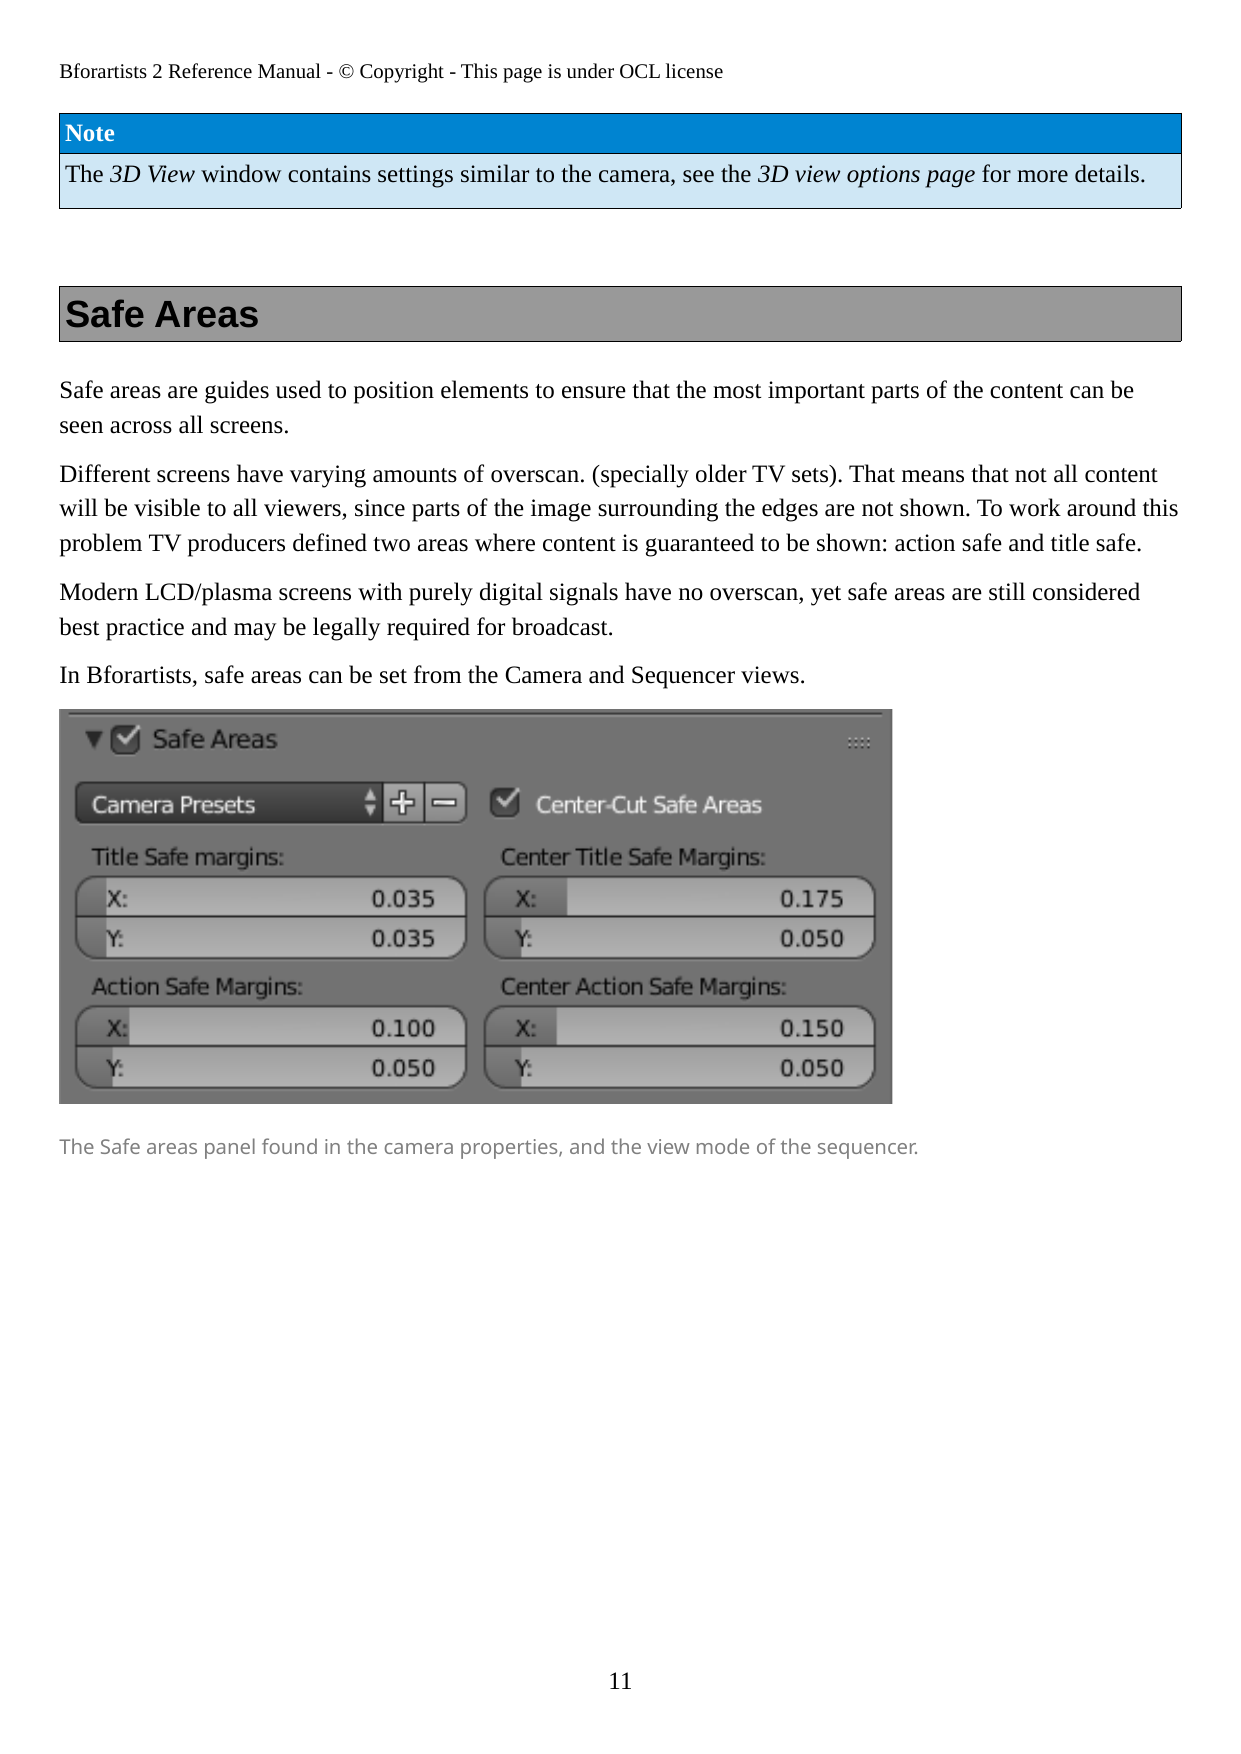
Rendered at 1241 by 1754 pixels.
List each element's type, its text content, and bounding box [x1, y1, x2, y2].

text In Bforartists, safe areas can be set from the Camera and Sequencer views. [59, 661, 1181, 689]
text Modern LCD/plasma screens with purely digital signals have no overscan, yet safe areas are still considered best practice and may be legally required for broadcast. [59, 577, 1181, 640]
text The Safe areas panel found in the camera properties, and the view mode of the sequencer. [59, 1129, 1181, 1160]
text Different screens have varying amounts of overscan. (specially older TV sets). That means that not all content will be visible to all viewers, since parts of the image surrounding the edges are not shown. To work around this problem TV producers defined two areas where content is guaranteed to be shown: action safe and title safe. [59, 459, 1181, 557]
table_header Note [60, 114, 1181, 153]
text Safe areas are guides used to position elements to ensure that the most important parts of the content can be seen across all screens. [59, 376, 1181, 439]
picture [59, 709, 893, 1104]
table_cell The 3D View window contains settings similar to the camera, see the 3D view options page for more details. [60, 154, 1181, 208]
table_header Safe Areas [60, 287, 1181, 341]
